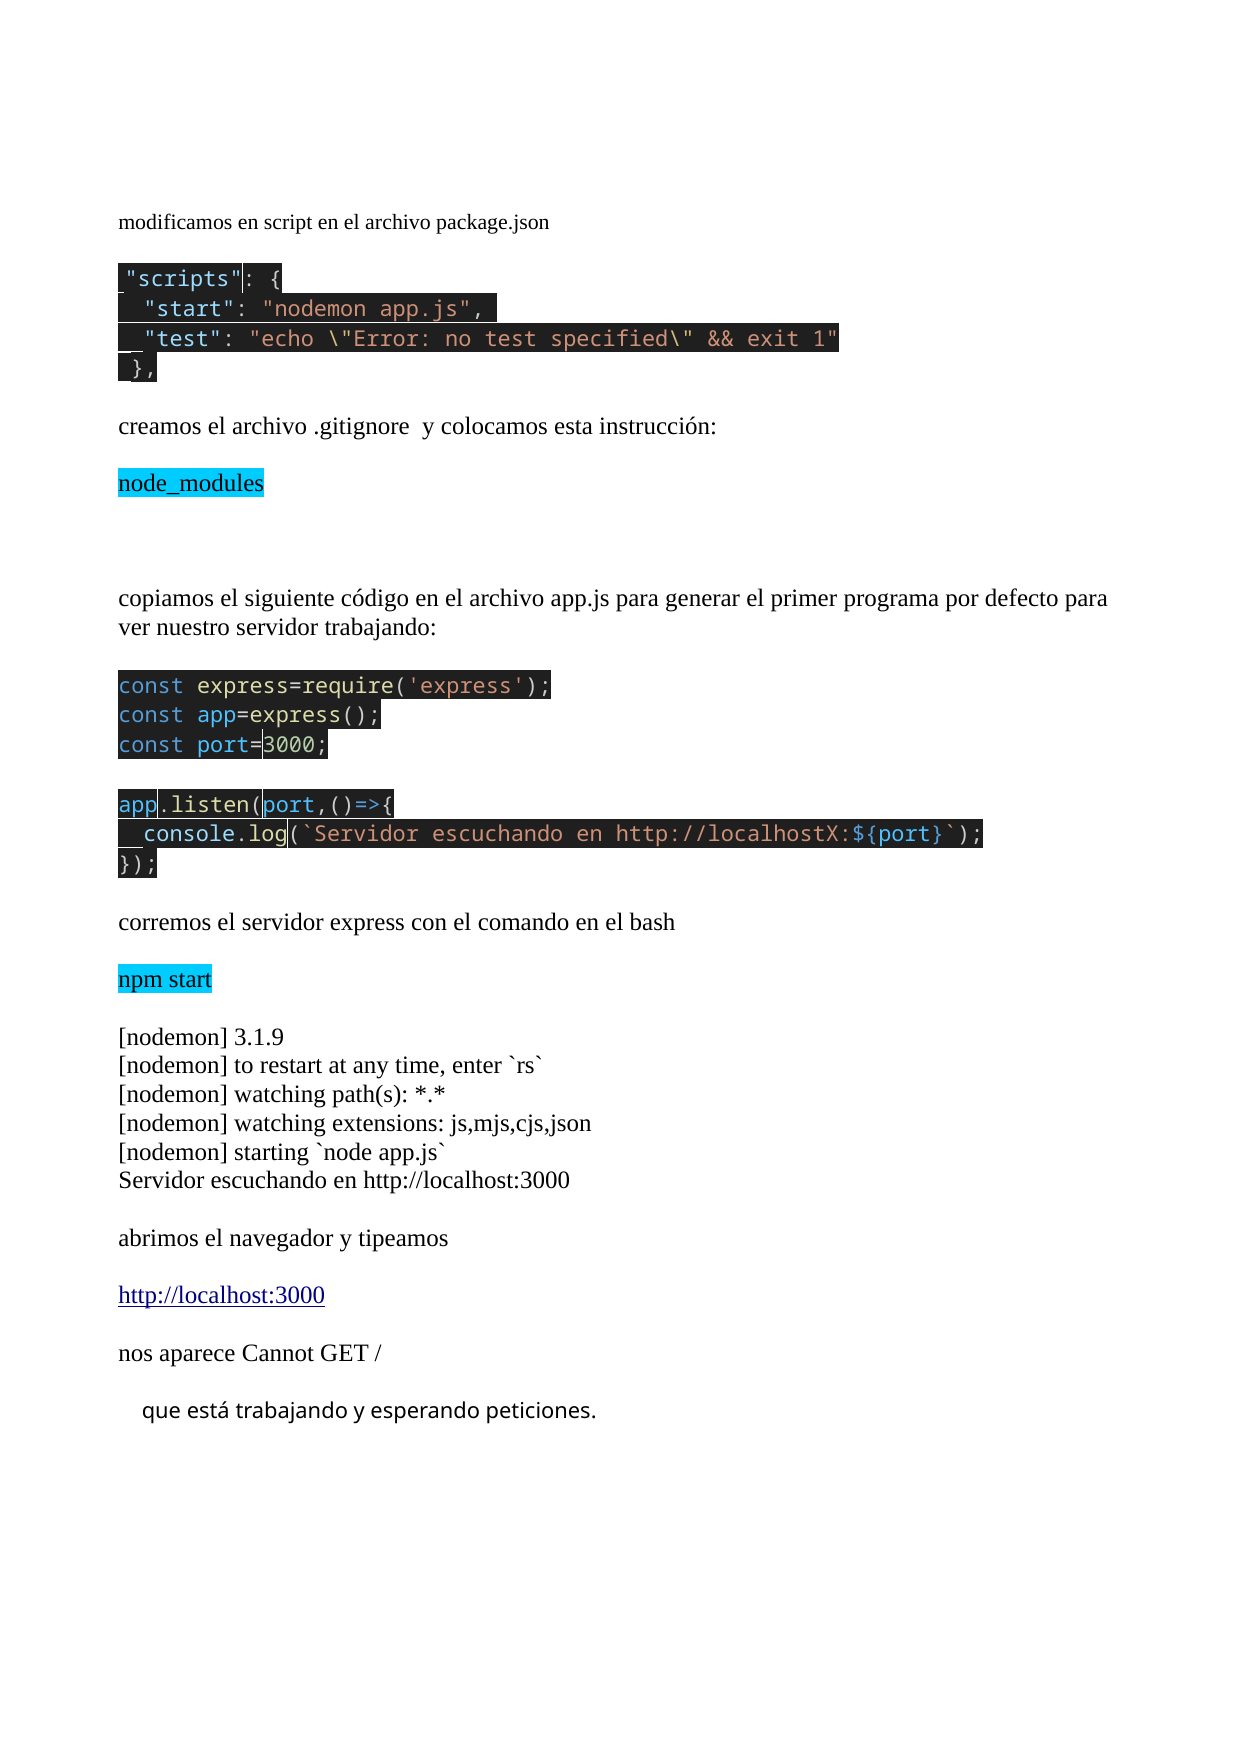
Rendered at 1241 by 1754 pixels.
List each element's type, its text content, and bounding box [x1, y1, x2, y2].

text Servidor escuchando en http://localhost:3000 [118, 1166, 1122, 1194]
text creamos el archivo .gitignore y colocamos esta instrucción: [118, 411, 1122, 439]
text http://localhost:3000 [118, 1281, 1122, 1309]
text const app=express(); [118, 699, 1122, 729]
text const port=3000; [118, 729, 1122, 759]
text [nodemon] to restart at any time, enter `rs` [118, 1051, 1122, 1079]
text corremos el servidor express con el comando en el bash [118, 907, 1122, 936]
text "start": "nodemon app.js", [118, 293, 1122, 322]
text const express=require('express'); [118, 669, 1122, 699]
text node_modules [118, 468, 1122, 497]
text "scripts": { [118, 263, 1122, 293]
text "test": "echo \"Error: no test specified\" && exit 1" [118, 322, 1122, 352]
text [nodemon] watching extensions: js,mjs,cjs,json [118, 1108, 1122, 1137]
text app.listen(port,()=>{ [118, 789, 1122, 818]
text nos aparece Cannot GET / [118, 1338, 1122, 1367]
text [nodemon] starting `node app.js` [118, 1137, 1122, 1166]
text copiamos el siguiente código en el archivo app.js para generar el primer programa por defecto para ver nuestro servidor trabajando: [118, 583, 1122, 641]
text npm start [118, 964, 1122, 993]
text abrimos el navegador y tipeamos [118, 1223, 1122, 1252]
text }, [118, 352, 1122, 382]
text modificamos en script en el archivo package.json [118, 209, 1122, 234]
text [nodemon] 3.1.9 [118, 1022, 1122, 1051]
text }); [118, 848, 1122, 878]
text console.log(`Servidor escuchando en http://localhostX:${port}`); [118, 818, 1122, 848]
text [nodemon] watching path(s): *.* [118, 1079, 1122, 1108]
text que está trabajando y esperando peticiones. [142, 1396, 1122, 1425]
